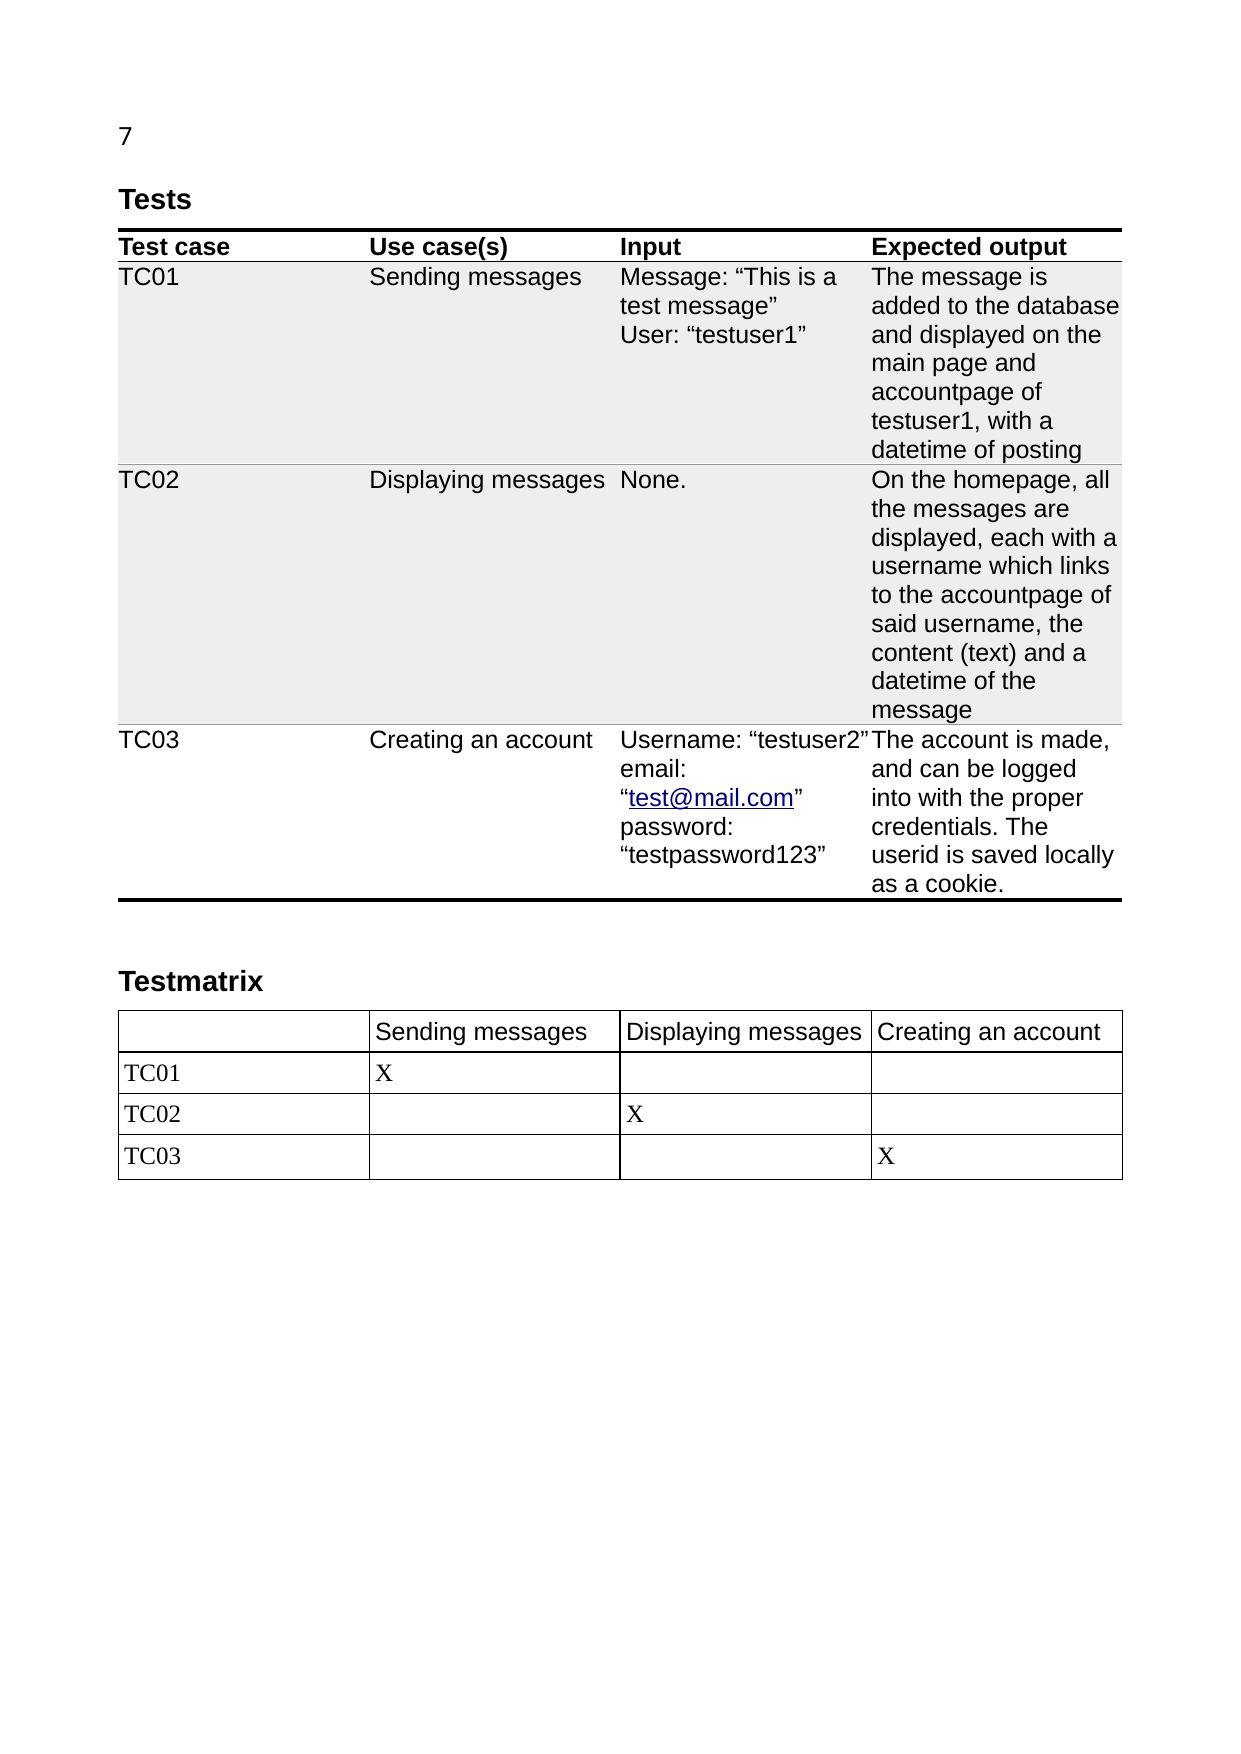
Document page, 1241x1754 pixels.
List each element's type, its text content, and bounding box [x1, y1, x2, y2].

table_cell Sending messages [369, 262, 620, 463]
table_header Test case [118, 232, 369, 261]
table_cell [872, 1053, 1122, 1093]
table_cell The message is added to the database and displayed on the main page and accountpage of testuser1, with a datetime of posting [871, 262, 1122, 463]
table_cell [370, 1094, 619, 1134]
subtitle Tests [118, 182, 1122, 215]
table_header Expected output [871, 232, 1122, 261]
table_cell Creating an account [369, 725, 620, 898]
table_cell [872, 1094, 1122, 1134]
table_cell TC01 [118, 262, 369, 463]
table_cell TC03 [118, 725, 369, 898]
table_cell Username: “testuser2” email: “test@mail.com” password: “testpassword123” [620, 725, 871, 898]
table_cell TC01 [119, 1053, 369, 1093]
table_cell None. [620, 465, 871, 724]
table_cell TC03 [119, 1135, 369, 1179]
table_header [119, 1011, 369, 1051]
table_cell On the homepage, all the messages are displayed, each with a username which links to the accountpage of said username, the content (text) and a datetime of the message [871, 465, 1122, 724]
table_cell [621, 1053, 871, 1093]
table_cell TC02 [118, 465, 369, 724]
table_cell Message: “This is a test message” User: “testuser1” [620, 262, 871, 463]
table_header Input [620, 232, 871, 261]
table_cell TC02 [119, 1094, 369, 1134]
table_header Displaying messages [621, 1011, 871, 1051]
table_cell X [621, 1094, 871, 1134]
table_cell X [872, 1135, 1122, 1179]
subtitle Testmatrix [118, 964, 1122, 998]
table_cell X [370, 1053, 619, 1093]
table_cell [370, 1135, 619, 1179]
table_header Sending messages [370, 1011, 619, 1051]
table_cell Displaying messages [369, 465, 620, 724]
table_header Creating an account [872, 1011, 1122, 1051]
table_cell [621, 1135, 871, 1179]
table_cell The account is made, and can be logged into with the proper credentials. The userid is saved locally as a cookie. [871, 725, 1122, 898]
table_header Use case(s) [369, 232, 620, 261]
